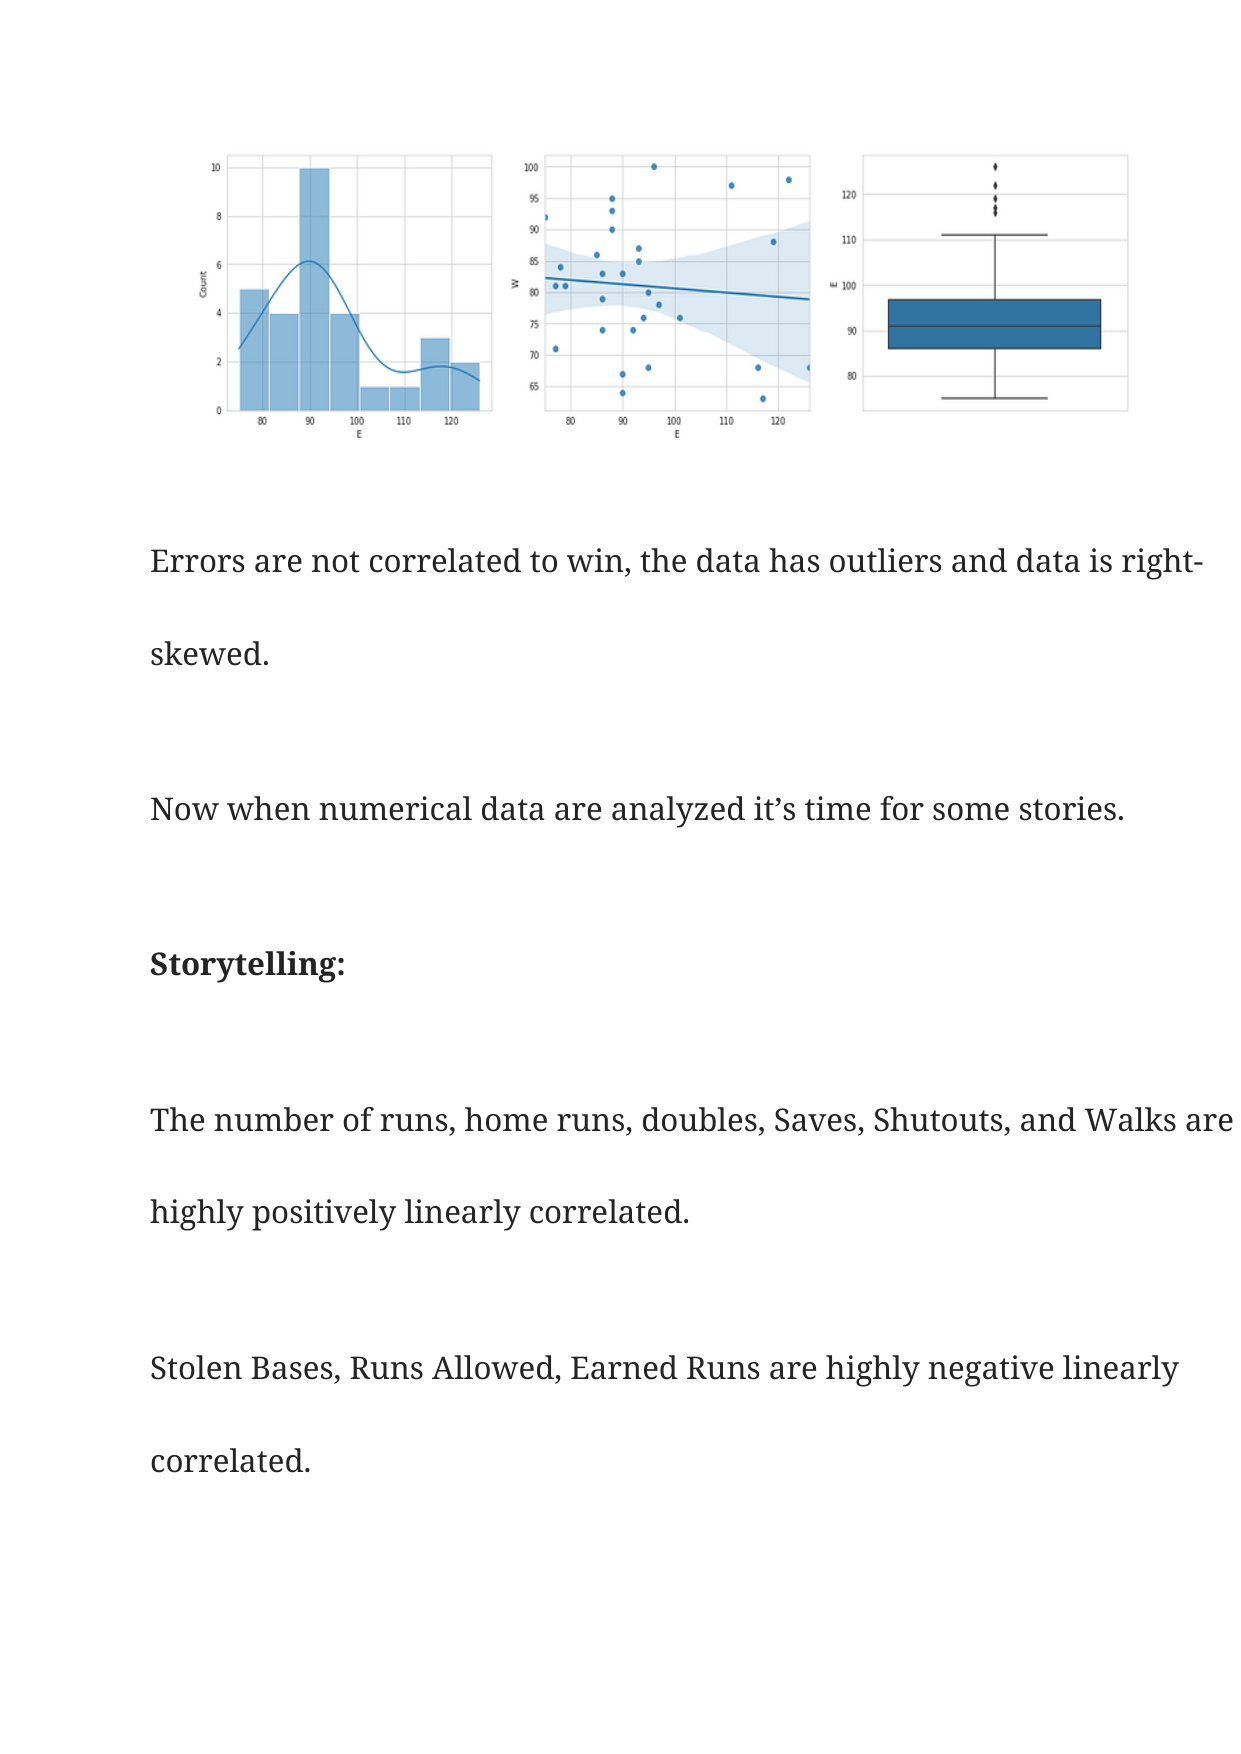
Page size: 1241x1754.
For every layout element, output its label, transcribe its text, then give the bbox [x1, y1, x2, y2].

picture [194, 150, 1133, 446]
text The number of runs, home runs, doubles, Saves, Shutouts, and Walks are highly positively linearly correlated. [150, 1098, 1240, 1233]
text Storytelling: [150, 942, 1240, 985]
text Errors are not correlated to win, the data has outliers and data is right-skewed. [150, 539, 1240, 674]
text Stolen Bases, Runs Allowed, Earned Runs are highly negative linearly correlated. [150, 1346, 1240, 1481]
text Now when numerical data are analyzed it’s time for some stories. [150, 787, 1240, 829]
